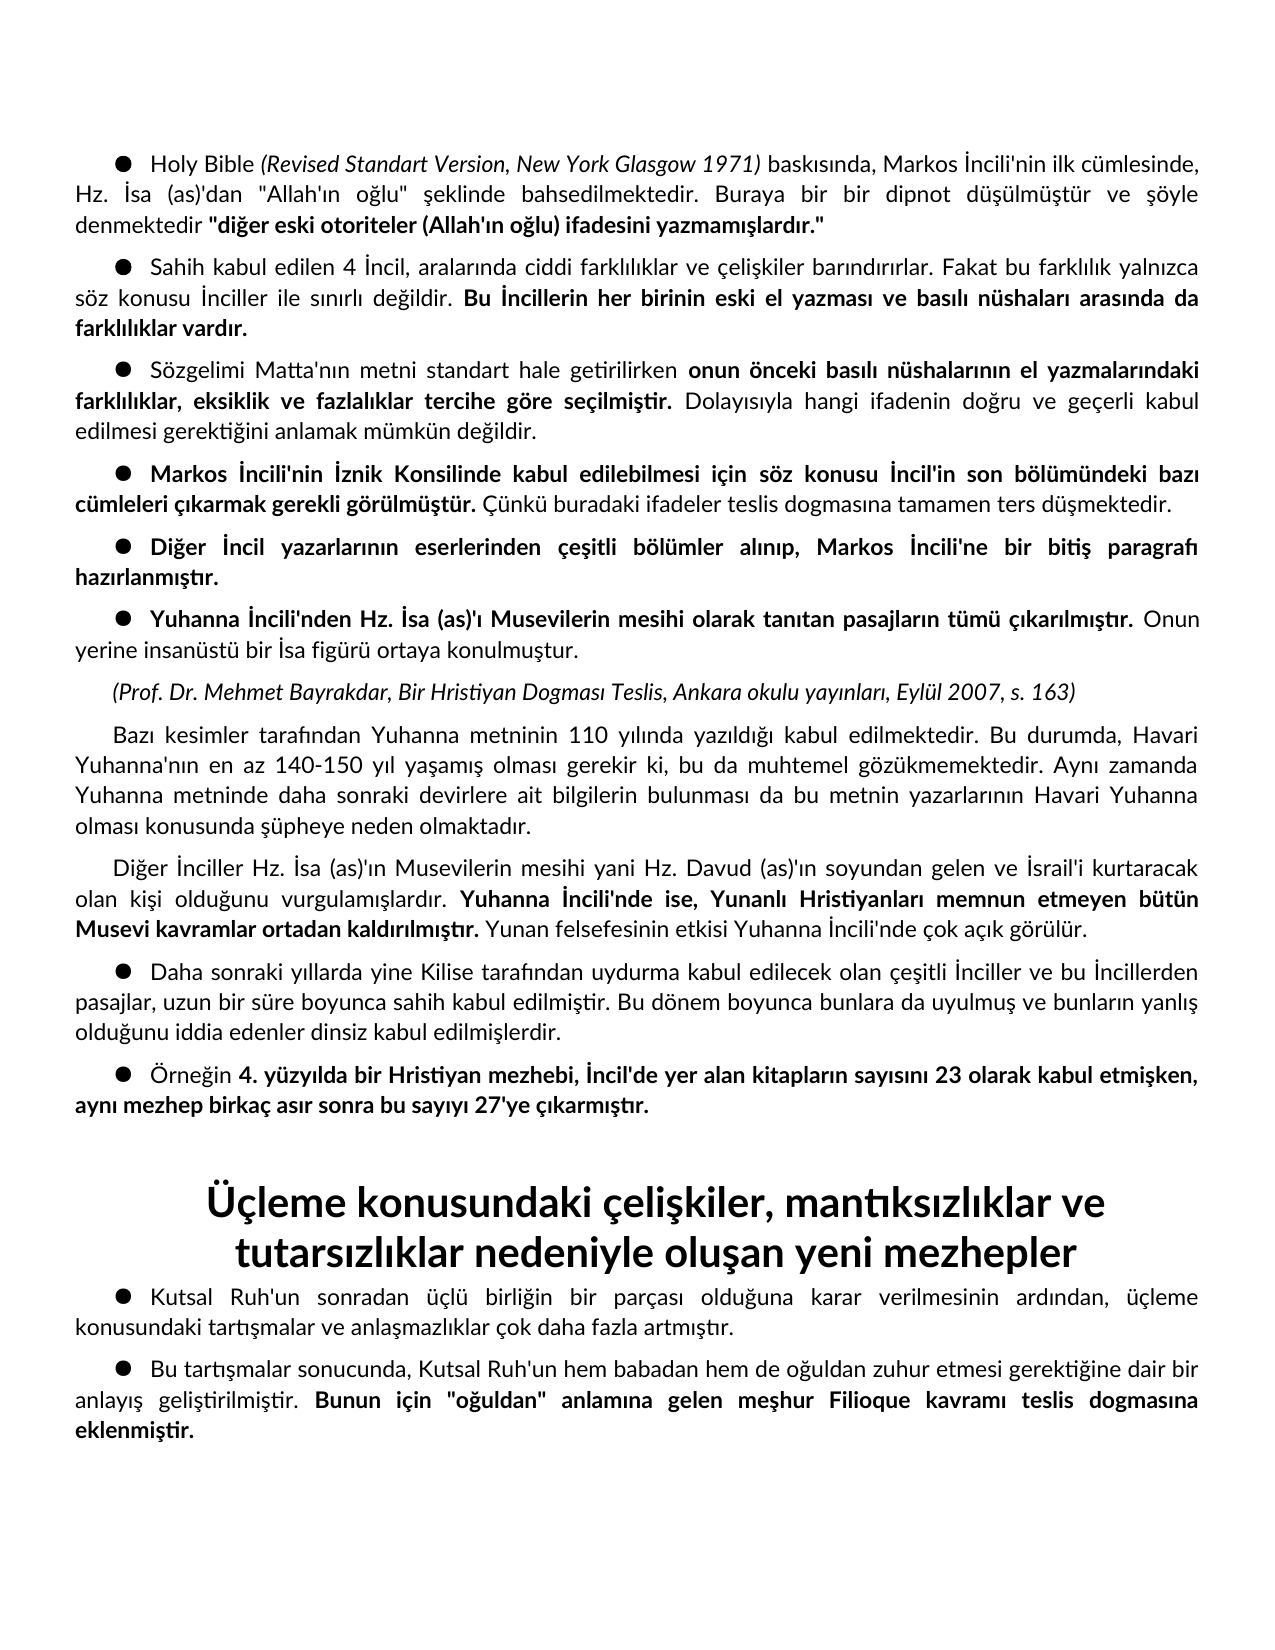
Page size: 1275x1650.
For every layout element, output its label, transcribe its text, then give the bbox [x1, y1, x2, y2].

list Holy Bible (Revised Standart Version, New York Glasgow 1971) baskısında, Markos İncili'nin ilk cümlesinde, Hz. İsa (as)'dan "Allah'ın oğlu" şeklinde bahsedilmektedir. Buraya bir bir dipnot düşülmüştür ve şöyle denmektedir "diğer eski otoriteler (Allah'ın oğlu) ifadesini yazmamışlardır." [75, 150, 1200, 238]
list Diğer İncil yazarlarının eserlerinden çeşitli bölümler alınıp, Markos İncili'ne bir bitiş paragrafı hazırlanmıştır. [75, 532, 1200, 590]
list Bu tartışmalar sonucunda, Kutsal Ruh'un hem babadan hem de oğuldan zuhur etmesi gerektiğine dair bir anlayış geliştirilmiştir. Bunun için "oğuldan" anlamına gelen meşhur Filioque kavramı teslis dogmasına eklenmiştir. [75, 1355, 1200, 1443]
list Örneğin 4. yüzyılda bir Hristiyan mezhebi, İncil'de yer alan kitapların sayısını 23 olarak kabul etmişken, aynı mezhep birkaç asır sonra bu sayıyı 27'ye çıkarmıştır. [75, 1060, 1200, 1118]
list Sahih kabul edilen 4 İncil, aralarında ciddi farklılıklar ve çelişkiler barındırırlar. Fakat bu farklılık yalnızca söz konusu İnciller ile sınırlı değildir. Bu İncillerin her birinin eski el yazması ve basılı nüshaları arasında da farklılıklar vardır. [75, 253, 1200, 341]
subtitle Üçleme konusundaki çelişkiler, mantıksızlıklar ve tutarsızlıklar nedeniyle oluşan yeni mezhepler [112, 1176, 1200, 1276]
text Diğer İnciller Hz. İsa (as)'ın Musevilerin mesihi yani Hz. Davud (as)'ın soyundan gelen ve İsrail'i kurtaracak olan kişi olduğunu vurgulamışlardır. Yuhanna İncili'nde ise, Yunanlı Hristiyanları memnun etmeyen bütün Musevi kavramlar ortadan kaldırılmıştır. Yunan felsefesinin etkisi Yuhanna İncili'nde çok açık görülür. [75, 854, 1200, 942]
list Kutsal Ruh'un sonradan üçlü birliğin bir parçası olduğuna karar verilmesinin ardından, üçleme konusundaki tartışmalar ve anlaşmazlıklar çok daha fazla artmıştır. [75, 1282, 1200, 1340]
list Daha sonraki yıllarda yine Kilise tarafından uydurma kabul edilecek olan çeşitli İnciller ve bu İncillerden pasajlar, uzun bir süre boyunca sahih kabul edilmiştir. Bu dönem boyunca bunlara da uyulmuş ve bunların yanlış olduğunu iddia edenler dinsiz kabul edilmişlerdir. [75, 957, 1200, 1045]
list Markos İncili'nin İznik Konsilinde kabul edilebilmesi için söz konusu İncil'in son bölümündeki bazı cümleleri çıkarmak gerekli görülmüştür. Çünkü buradaki ifadeler teslis dogmasına tamamen ters düşmektedir. [75, 459, 1200, 517]
list Sözgelimi Matta'nın metni standart hale getirilirken onun önceki basılı nüshalarının el yazmalarındaki farklılıklar, eksiklik ve fazlalıklar tercihe göre seçilmiştir. Dolayısıyla hangi ifadenin doğru ve geçerli kabul edilmesi gerektiğini anlamak mümkün değildir. [75, 356, 1200, 444]
list Yuhanna İncili'nden Hz. İsa (as)'ı Musevilerin mesihi olarak tanıtan pasajların tümü çıkarılmıştır. Onun yerine insanüstü bir İsa figürü ortaya konulmuştur. [75, 605, 1200, 663]
text (Prof. Dr. Mehmet Bayrakdar, Bir Hristiyan Dogması Teslis, Ankara okulu yayınları, Eylül 2007, s. 163) [75, 678, 1200, 706]
text Bazı kesimler tarafından Yuhanna metninin 110 yılında yazıldığı kabul edilmektedir. Bu durumda, Havari Yuhanna'nın en az 140-150 yıl yaşamış olması gerekir ki, bu da muhtemel gözükmemektedir. Aynı zamanda Yuhanna metninde daha sonraki devirlere ait bilgilerin bulunması da bu metnin yazarlarının Havari Yuhanna olması konusunda şüpheye neden olmaktadır. [75, 721, 1200, 839]
